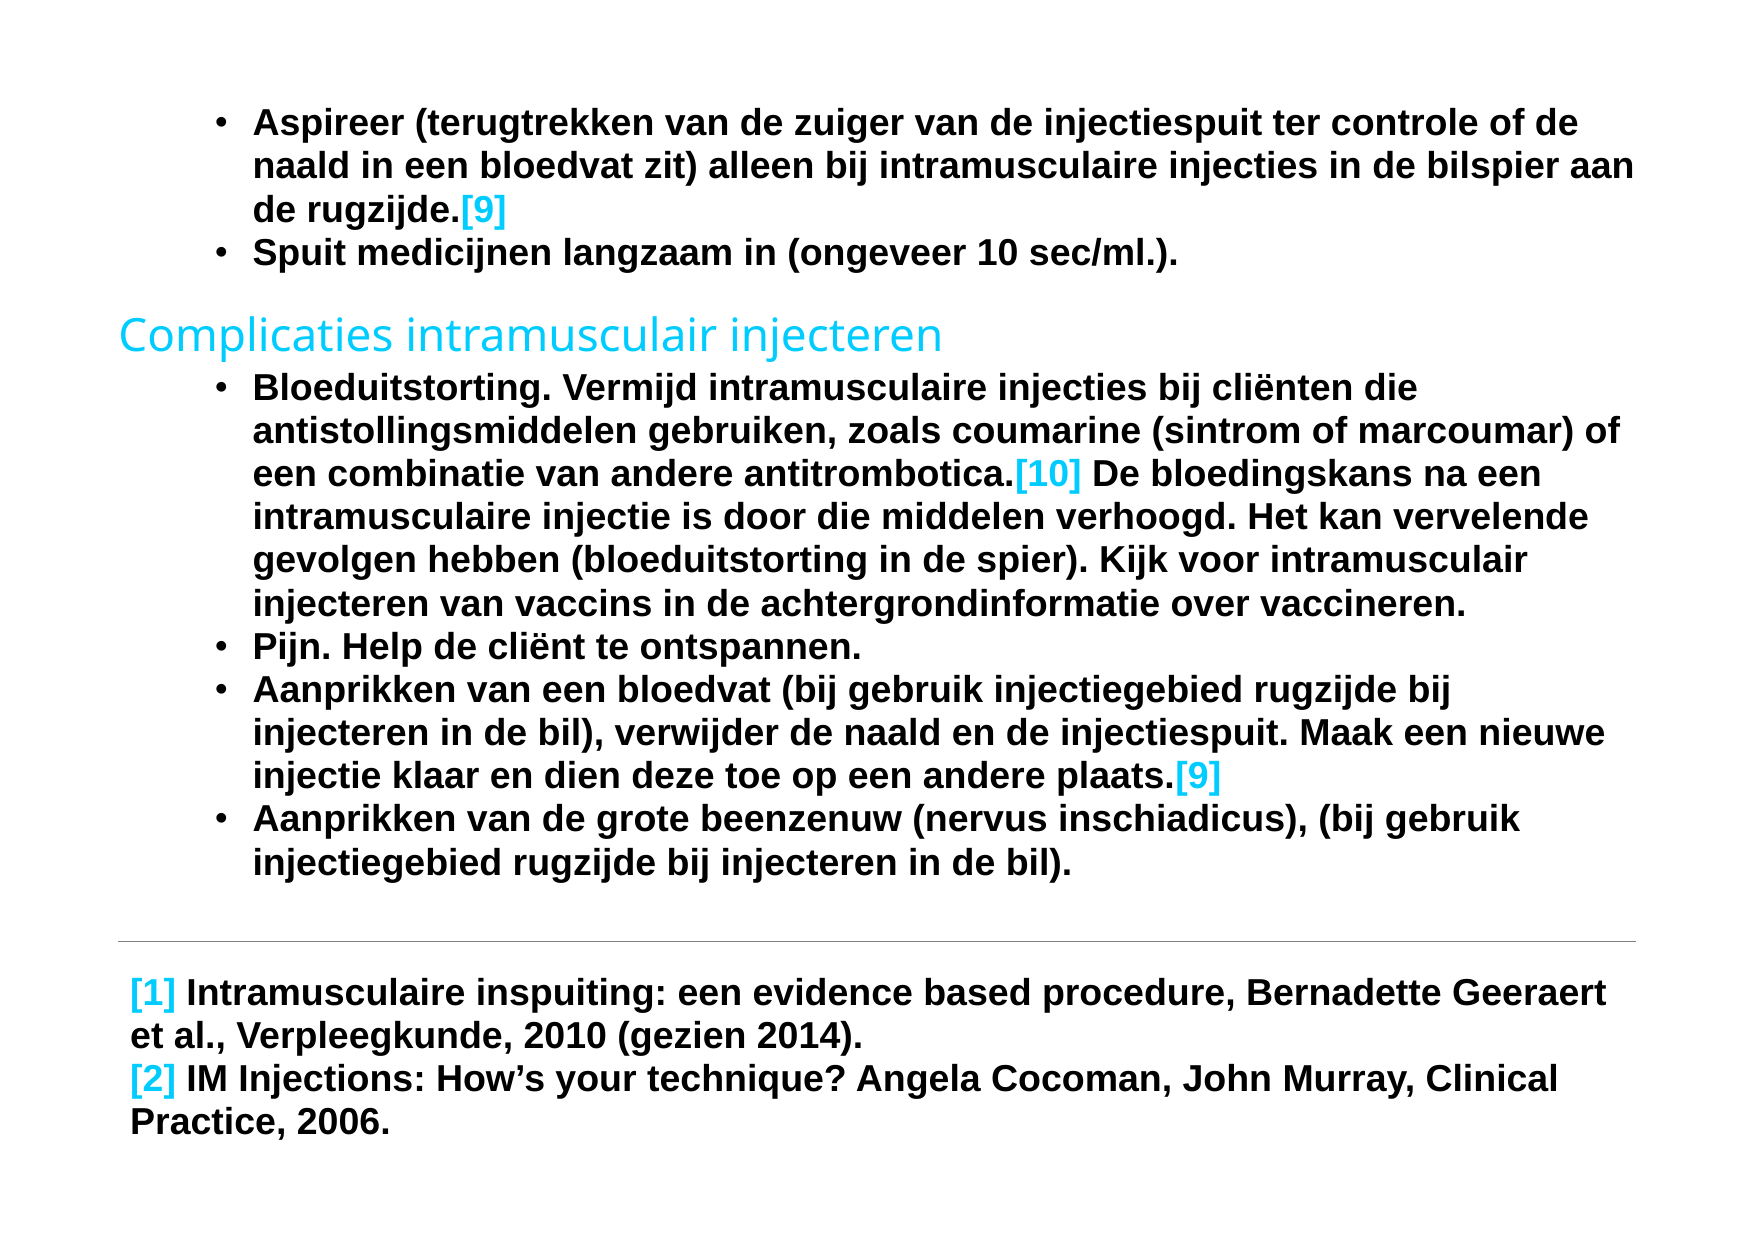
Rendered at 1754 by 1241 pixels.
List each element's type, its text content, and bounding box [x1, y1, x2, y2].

subtitle [2] IM Injections: How’s your technique? Angela Cocoman, John Murray, Clinical Practice, 2006. [130, 1056, 1636, 1143]
subtitle Spuit medicijnen langzaam in (ongeveer 10 sec/ml.). [215, 230, 1636, 273]
subtitle [1] Intramusculaire inspuiting: een evidence based procedure, Bernadette Geeraert et al., Verpleegkunde, 2010 (gezien 2014). [130, 970, 1636, 1056]
subtitle Aanprikken van de grote beenzenuw (nervus inschiadicus), (bij gebruik injectiegebied rugzijde bij injecteren in de bil). [215, 797, 1636, 883]
subtitle Aspireer (terugtrekken van de zuiger van de injectiespuit ter controle of de naald in een bloedvat zit) alleen bij intramusculaire injecties in de bilspier aan de rugzijde.[9] [215, 100, 1636, 230]
subtitle Aanprikken van een bloedvat (bij gebruik injectiegebied rugzijde bij injecteren in de bil), verwijder de naald en de injectiespuit. Maak een nieuwe injectie klaar en dien deze toe op een andere plaats.[9] [215, 667, 1636, 797]
subtitle Complicaties intramusculair injecteren [118, 303, 1636, 365]
subtitle Pijn. Help de cliënt te ontspannen. [215, 624, 1636, 667]
subtitle Bloeduitstorting. Vermijd intramusculaire injecties bij cliënten die antistollingsmiddelen gebruiken, zoals coumarine (sintrom of marcoumar) of een combinatie van andere antitrombotica.[10] De bloedingskans na een intramusculaire injectie is door die middelen verhoogd. Het kan vervelende gevolgen hebben (bloeduitstorting in de spier). Kijk voor intramusculair injecteren van vaccins in de achtergrondinformatie over vaccineren. [215, 365, 1636, 624]
